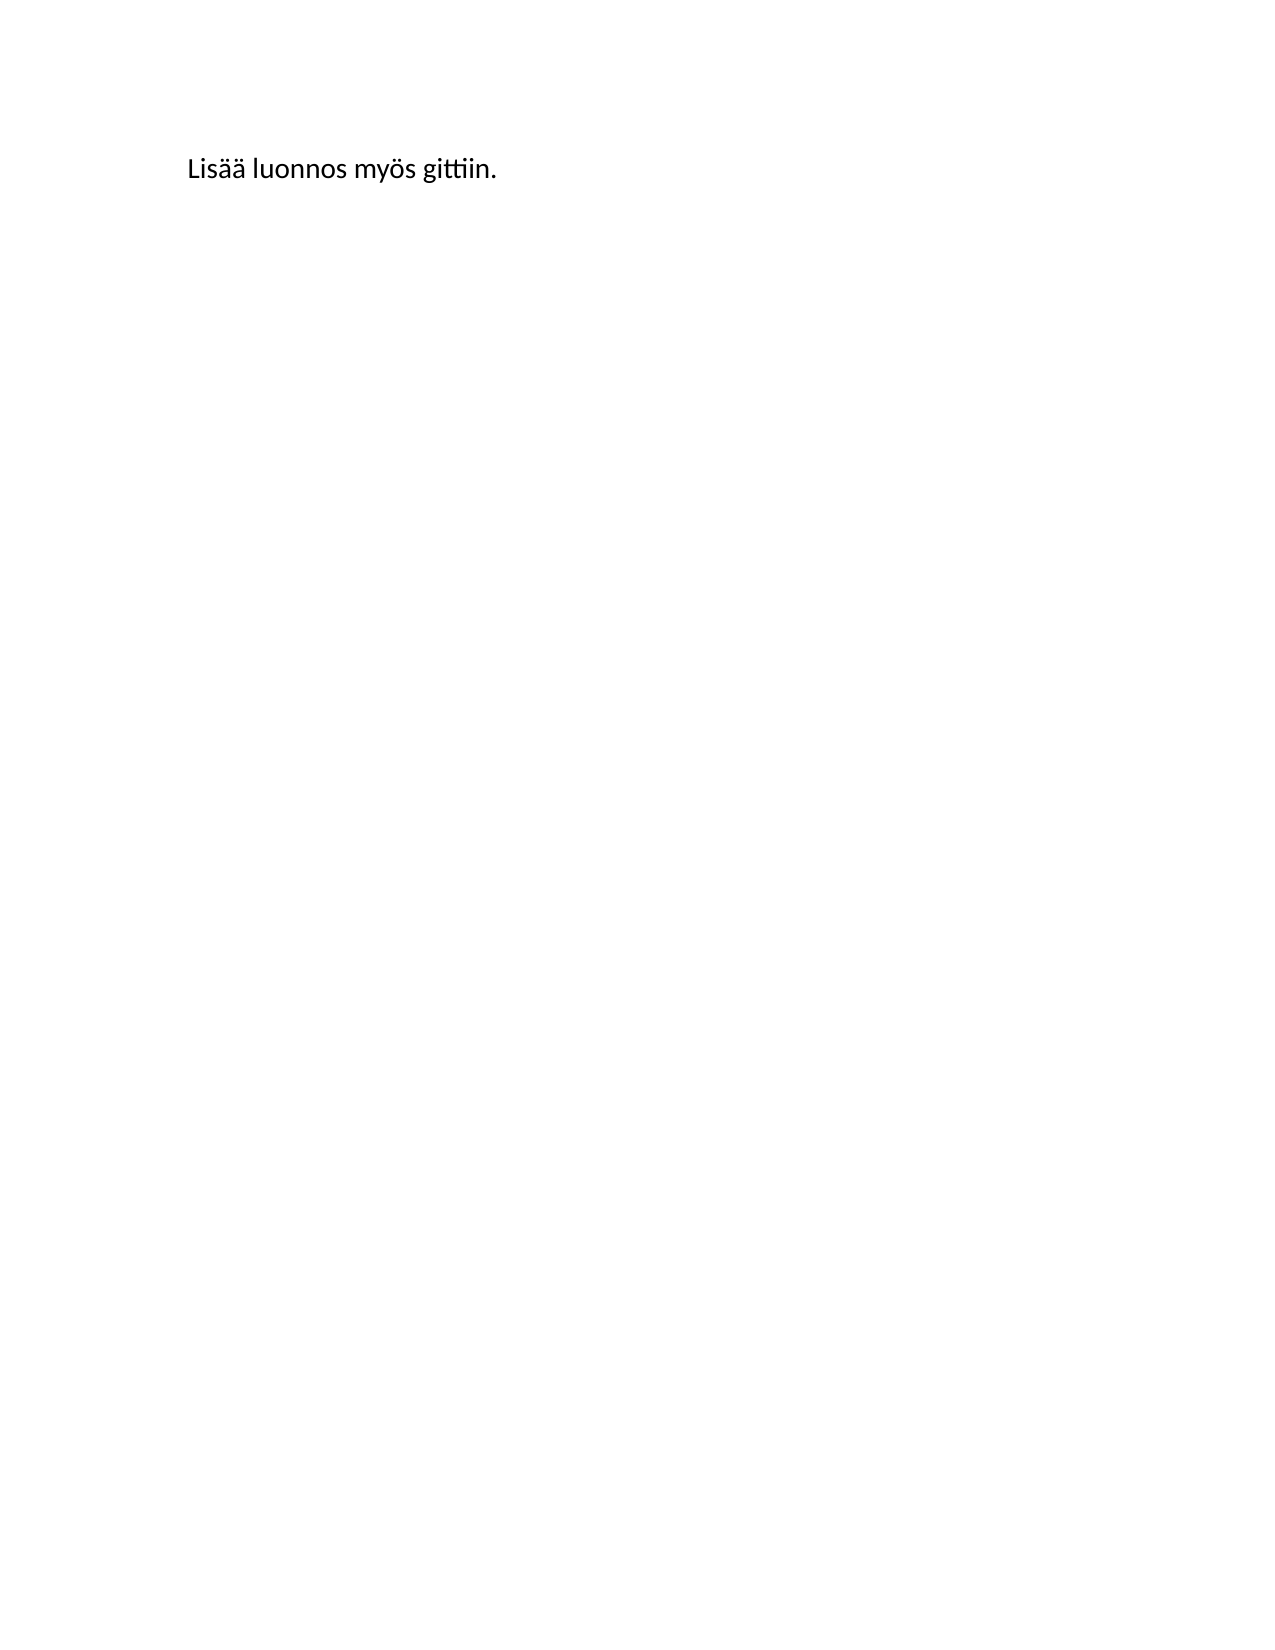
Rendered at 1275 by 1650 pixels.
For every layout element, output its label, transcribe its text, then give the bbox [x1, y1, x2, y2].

text Lisää luonnos myös gittiin. [187, 150, 1087, 186]
